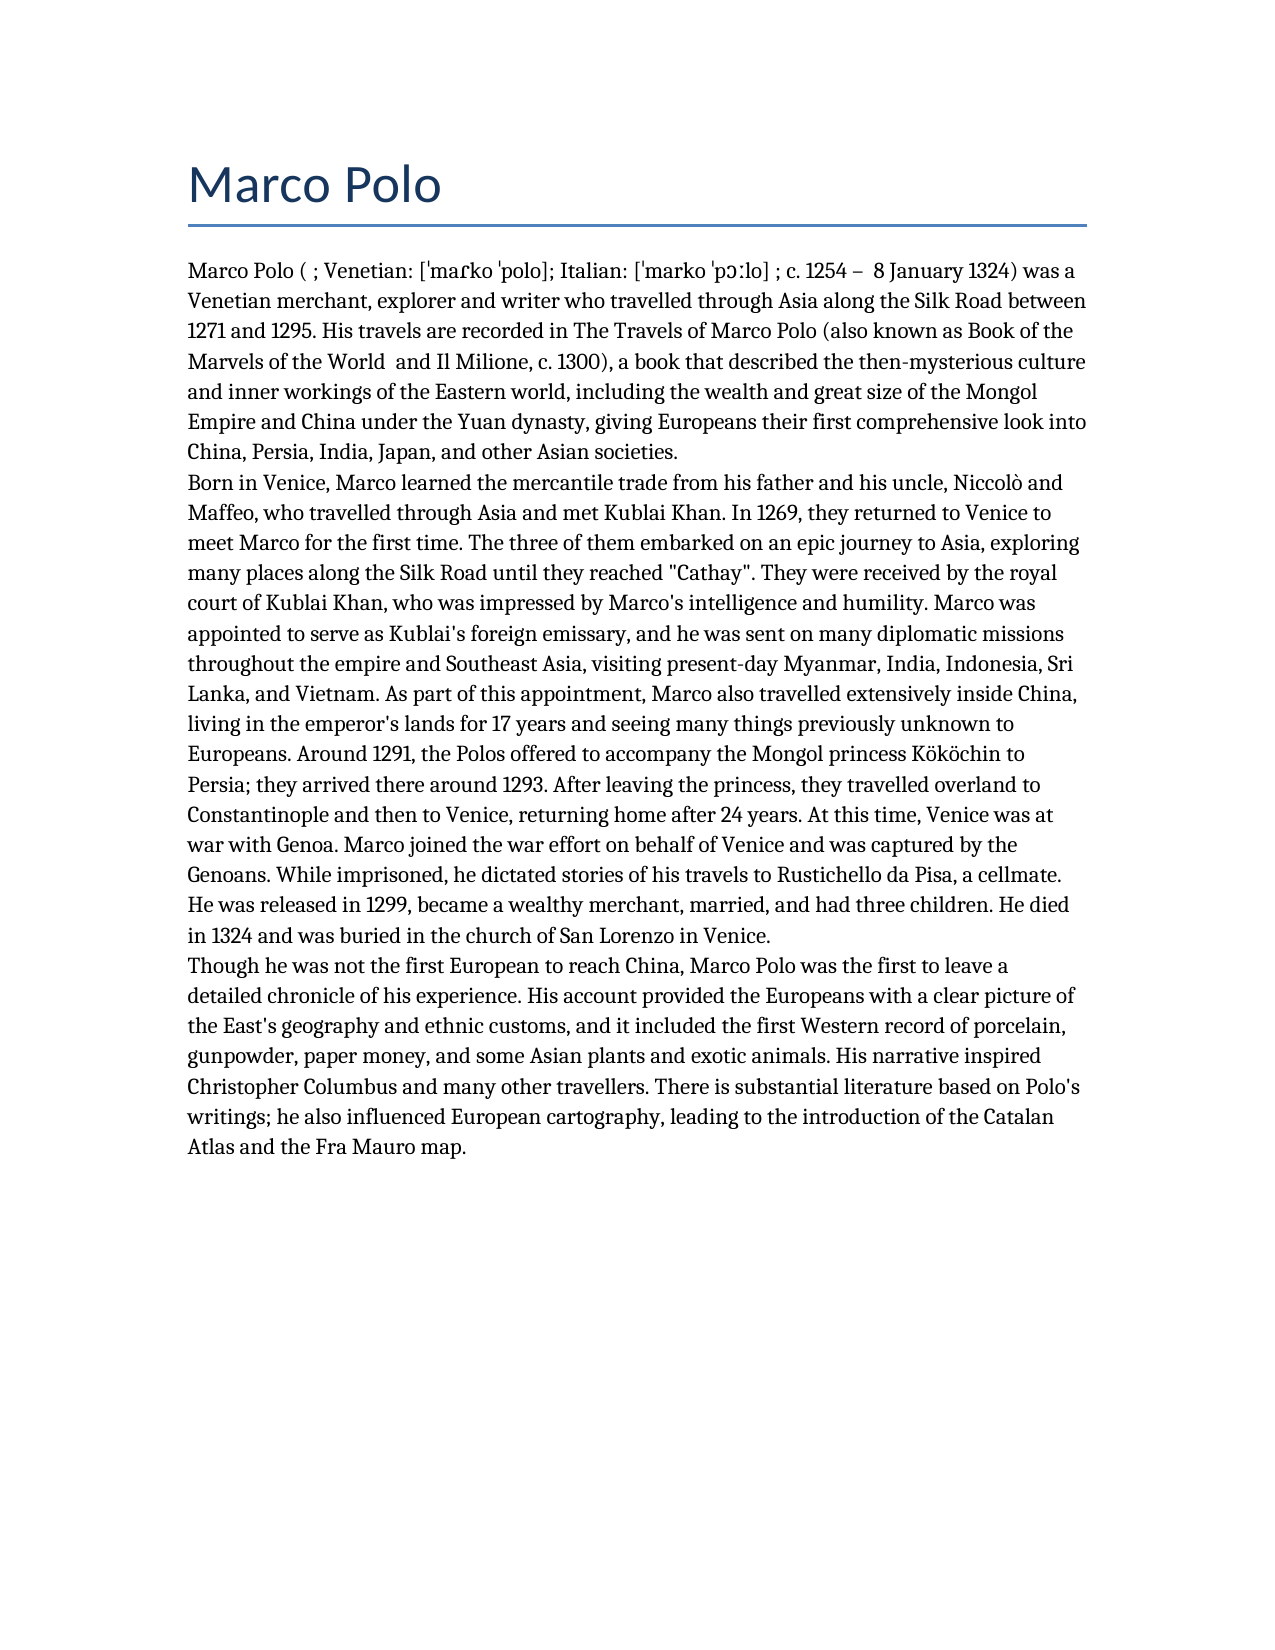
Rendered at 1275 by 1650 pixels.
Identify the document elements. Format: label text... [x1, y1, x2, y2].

text Marco Polo ( ; Venetian: [ˈmaɾko ˈpolo]; Italian: [ˈmarko ˈpɔːlo] ; c. 1254 – 8 January 1324) was a Venetian merchant, explorer and writer who travelled through Asia along the Silk Road between 1271 and 1295. His travels are recorded in The Travels of Marco Polo (also known as Book of the Marvels of the World and Il Milione, c. 1300), a book that described the then-mysterious culture and inner workings of the Eastern world, including the wealth and great size of the Mongol Empire and China under the Yuan dynasty, giving Europeans their first comprehensive look into China, Persia, India, Japan, and other Asian societies. Born in Venice, Marco learned the mercantile trade from his father and his uncle, Niccolò and Maffeo, who travelled through Asia and met Kublai Khan. In 1269, they returned to Venice to meet Marco for the first time. The three of them embarked on an epic journey to Asia, exploring many places along the Silk Road until they reached "Cathay". They were received by the royal court of Kublai Khan, who was impressed by Marco's intelligence and humility. Marco was appointed to serve as Kublai's foreign emissary, and he was sent on many diplomatic missions throughout the empire and Southeast Asia, visiting present-day Myanmar, India, Indonesia, Sri Lanka, and Vietnam. As part of this appointment, Marco also travelled extensively inside China, living in the emperor's lands for 17 years and seeing many things previously unknown to Europeans. Around 1291, the Polos offered to accompany the Mongol princess Kököchin to Persia; they arrived there around 1293. After leaving the princess, they travelled overland to Constantinople and then to Venice, returning home after 24 years. At this time, Venice was at war with Genoa. Marco joined the war effort on behalf of Venice and was captured by the Genoans. While imprisoned, he dictated stories of his travels to Rustichello da Pisa, a cellmate. He was released in 1299, became a wealthy merchant, married, and had three children. He died in 1324 and was buried in the church of San Lorenzo in Venice. Though he was not the first European to reach China, Marco Polo was the first to leave a detailed chronicle of his experience. His account provided the Europeans with a clear picture of the East's geography and ethnic customs, and it included the first Western record of porcelain, gunpowder, paper money, and some Asian plants and exotic animals. His narrative inspired Christopher Columbus and many other travellers. There is substantial literature based on Polo's writings; he also influenced European cartography, leading to the introduction of the Catalan Atlas and the Fra Mauro map. [187, 258, 1087, 1160]
title Marco Polo [187, 150, 1087, 227]
